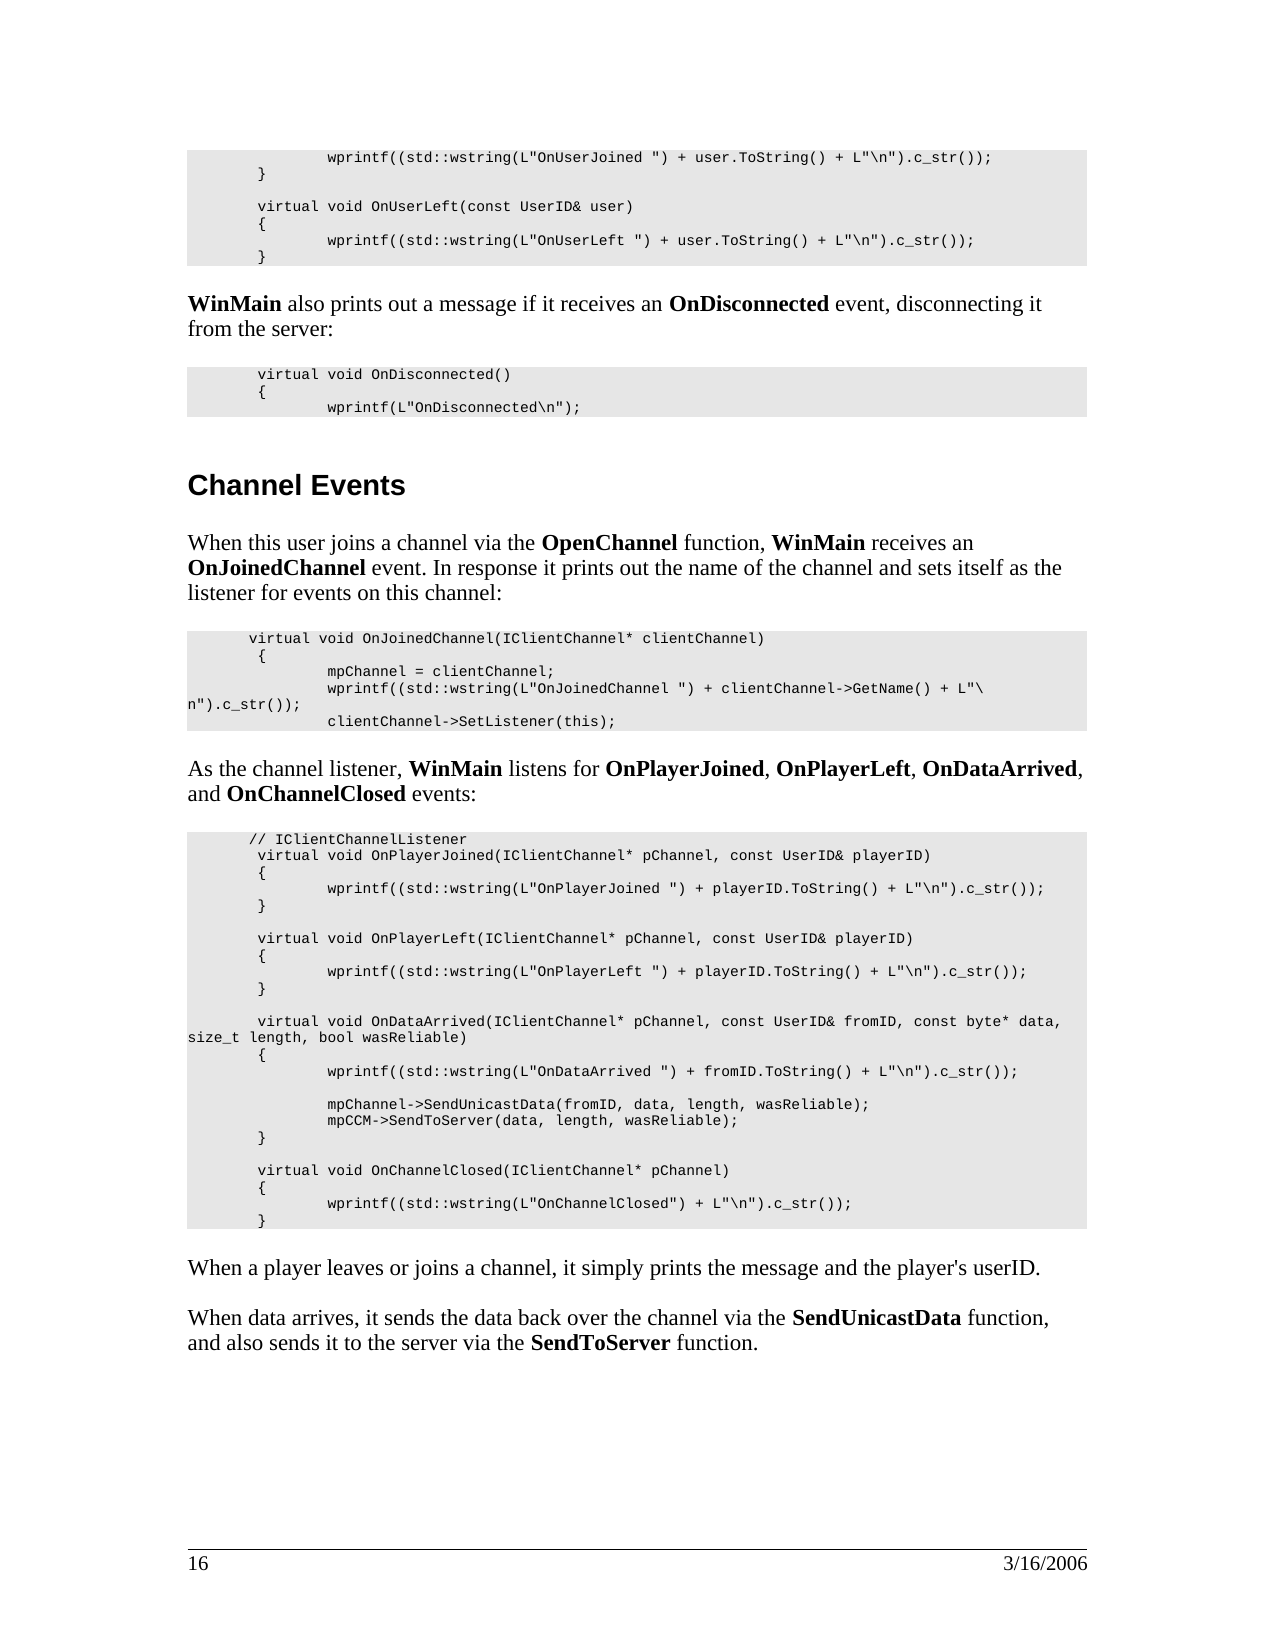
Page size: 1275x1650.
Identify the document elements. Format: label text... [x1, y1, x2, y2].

text } [187, 249, 1087, 266]
text { [187, 1180, 1087, 1196]
text When this user joins a channel via the OpenChannel function, WinMain receives an OnJoinedChannel event. In response it prints out the name of the channel and sets itself as the listener for events on this channel: [187, 529, 1087, 606]
text As the channel listener, WinMain listens for OnPlayerJoined, OnPlayerLeft, OnDataArrived, and OnChannelClosed events: [187, 756, 1087, 806]
text wprintf((std::wstring(L"OnJoinedChannel ") + clientChannel->GetName() + L"\n").c_str()); [187, 681, 1087, 714]
text wprintf(L"OnDisconnected\n"); [187, 400, 1087, 417]
text { [187, 384, 1087, 400]
text } [187, 981, 1087, 998]
text } [187, 1130, 1087, 1147]
text } [187, 898, 1087, 915]
text } [187, 1213, 1087, 1229]
text wprintf((std::wstring(L"OnUserLeft ") + user.ToString() + L"\n").c_str()); [187, 233, 1087, 249]
text clientChannel->SetListener(this); [187, 714, 1087, 731]
text virtual void OnDataArrived(IClientChannel* pChannel, const UserID& fromID, const byte* data, size_t length, bool wasReliable) [187, 1014, 1087, 1047]
text } [187, 167, 1087, 183]
text virtual void OnChannelClosed(IClientChannel* pChannel) [187, 1163, 1087, 1180]
text { [187, 648, 1087, 664]
text When a player leaves or joins a channel, it simply prints the message and the player's userID. [187, 1254, 1087, 1280]
text virtual void OnUserLeft(const UserID& user) [187, 200, 1087, 216]
text wprintf((std::wstring(L"OnDataArrived ") + fromID.ToString() + L"\n").c_str()); [187, 1064, 1087, 1080]
text mpCCM->SendToServer(data, length, wasReliable); [187, 1113, 1087, 1130]
text { [187, 948, 1087, 964]
text mpChannel = clientChannel; [187, 664, 1087, 681]
text virtual void OnPlayerLeft(IClientChannel* pChannel, const UserID& playerID) [187, 931, 1087, 948]
subtitle Channel Events [187, 459, 1087, 504]
text WinMain also prints out a message if it receives an OnDisconnected event, disconnecting it from the server: [187, 291, 1087, 342]
text wprintf((std::wstring(L"OnPlayerLeft ") + playerID.ToString() + L"\n").c_str()); [187, 964, 1087, 981]
text mpChannel->SendUnicastData(fromID, data, length, wasReliable); [187, 1097, 1087, 1113]
text { [187, 1047, 1087, 1064]
text { [187, 216, 1087, 233]
text When data arrives, it sends the data back over the channel via the SendUnicastData function, and also sends it to the server via the SendToServer function. [187, 1305, 1087, 1356]
text { [187, 865, 1087, 882]
text wprintf((std::wstring(L"OnPlayerJoined ") + playerID.ToString() + L"\n").c_str()); [187, 882, 1087, 898]
text virtual void OnPlayerJoined(IClientChannel* pChannel, const UserID& playerID) [187, 848, 1087, 865]
text wprintf((std::wstring(L"OnChannelClosed") + L"\n").c_str()); [187, 1196, 1087, 1213]
text // IClientChannelListener [187, 832, 1087, 848]
text virtual void OnJoinedChannel(IClientChannel* clientChannel) [187, 631, 1087, 648]
text wprintf((std::wstring(L"OnUserJoined ") + user.ToString() + L"\n").c_str()); [187, 150, 1087, 167]
text virtual void OnDisconnected() [187, 367, 1087, 384]
